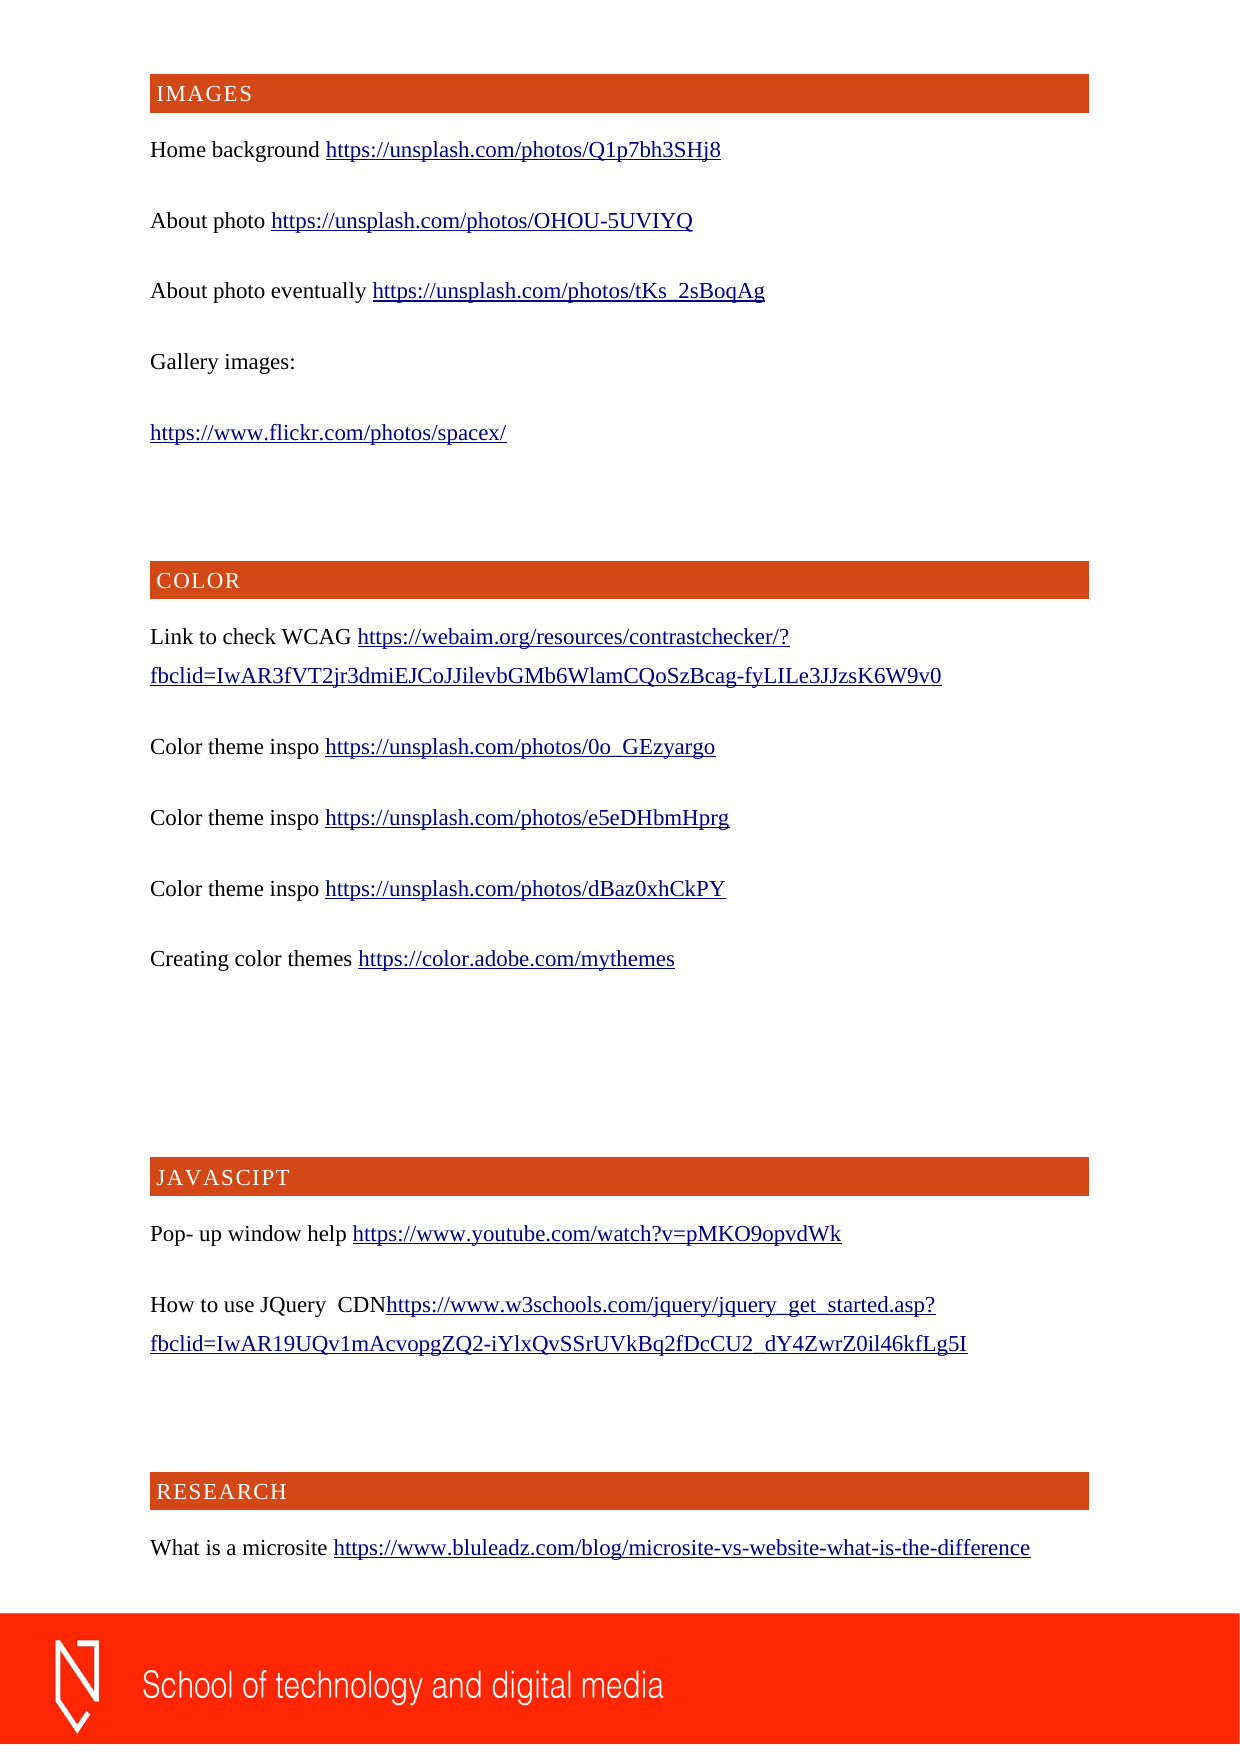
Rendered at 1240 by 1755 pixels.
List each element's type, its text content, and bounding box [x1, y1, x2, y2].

text Gallery images: [150, 348, 1089, 375]
text Color theme inspo https://unsplash.com/photos/e5eDHbmHprg [150, 804, 1089, 830]
subtitle Javascipt [156, 1164, 1083, 1190]
text About photo eventually https://unsplash.com/photos/tKs_2sBoqAg [150, 278, 1089, 304]
text About photo https://unsplash.com/photos/OHOU-5UVIYQ [150, 207, 1089, 233]
text Link to check WCAG https://webaim.org/resources/contrastchecker/?fbclid=IwAR3fVT2jr3dmiEJCoJJilevbGMb6WlamCQoSzBcag-fyLILe3JJzsK6W9v0 [150, 623, 1089, 689]
text What is a microsite https://www.bluleadz.com/blog/microsite-vs-website-what-is-the-difference [150, 1534, 1089, 1560]
subtitle Research [156, 1478, 1083, 1504]
subtitle Images [156, 80, 1083, 106]
text Color theme inspo https://unsplash.com/photos/0o_GEzyargo [150, 733, 1089, 759]
subtitle Color [156, 567, 1083, 593]
text Creating color themes https://color.adobe.com/mythemes [150, 945, 1089, 972]
text How to use JQuery CDNhttps://www.w3schools.com/jquery/jquery_get_started.asp?fbclid=IwAR19UQv1mAcvopgZQ2-iYlxQvSSrUVkBq2fDcCU2_dY4ZwrZ0il46kfLg5I [150, 1291, 1089, 1356]
text Pop- up window help https://www.youtube.com/watch?v=pMKO9opvdWk [150, 1220, 1089, 1246]
text Color theme inspo https://unsplash.com/photos/dBaz0xhCkPY [150, 874, 1089, 901]
text https://www.flickr.com/photos/spacex/ [150, 419, 1089, 445]
text Home background https://unsplash.com/photos/Q1p7bh3SHj8 [150, 136, 1089, 162]
